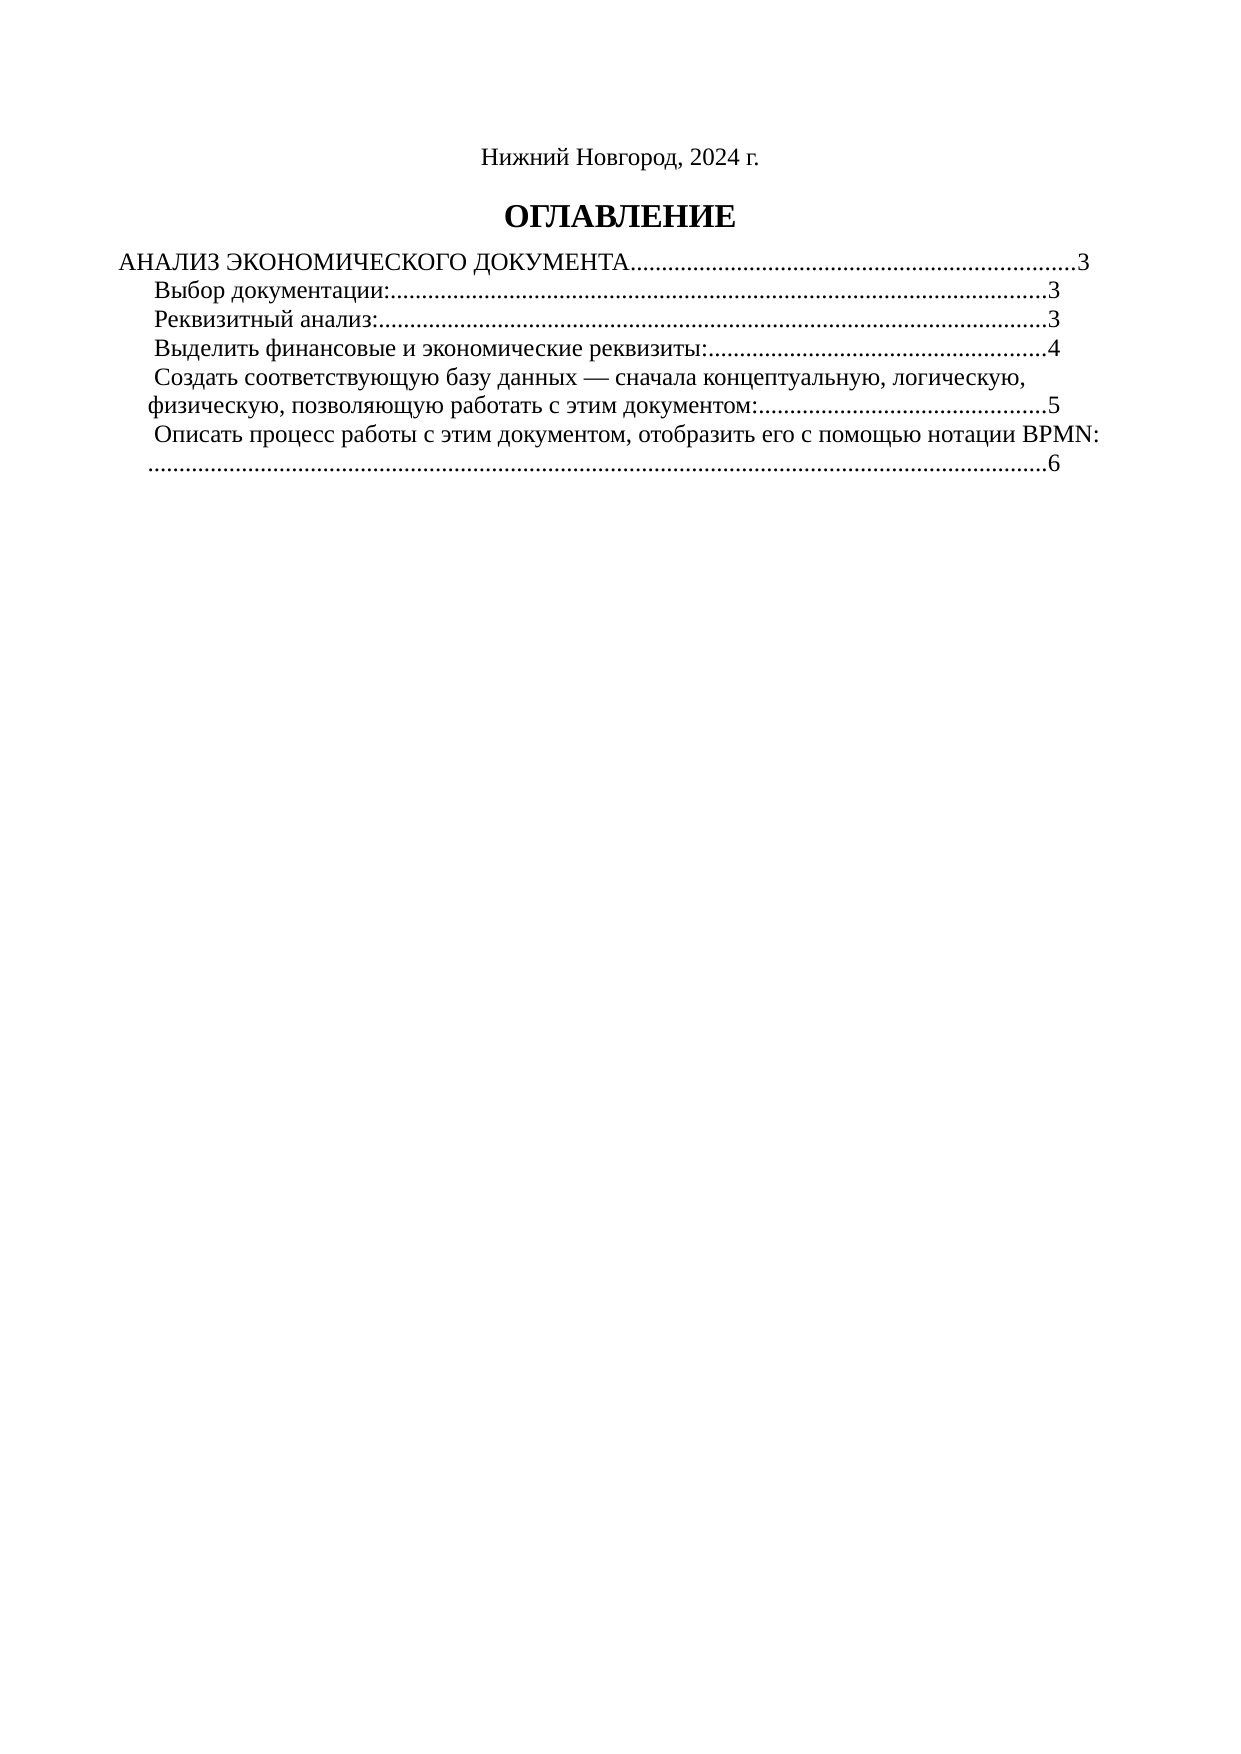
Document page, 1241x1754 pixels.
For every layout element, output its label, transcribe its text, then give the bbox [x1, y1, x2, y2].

text Нижний Новгород, 2024 г. [118, 142, 1122, 171]
text ​ Выделить финансовые и экономические реквизиты: 4 [148, 333, 1122, 362]
text АНАЛИЗ ЭКОНОМИЧЕСКОГО ДОКУМЕНТА 3 [118, 247, 1122, 276]
text ​ Создать соответствующую базу данных — сначала концептуальную, логическую, физическую, позволяющую работать с этим документом: 5 [148, 362, 1122, 419]
text ​ Реквизитный анализ: 3 [148, 304, 1122, 333]
text ​ Описать процесс работы с этим документом, отобразить его с помощью нотации BPMN: 6 [148, 419, 1122, 477]
subtitle ОГЛАВЛЕНИЕ [118, 196, 1122, 234]
text ​ Выбор документации: 3 [148, 276, 1122, 304]
